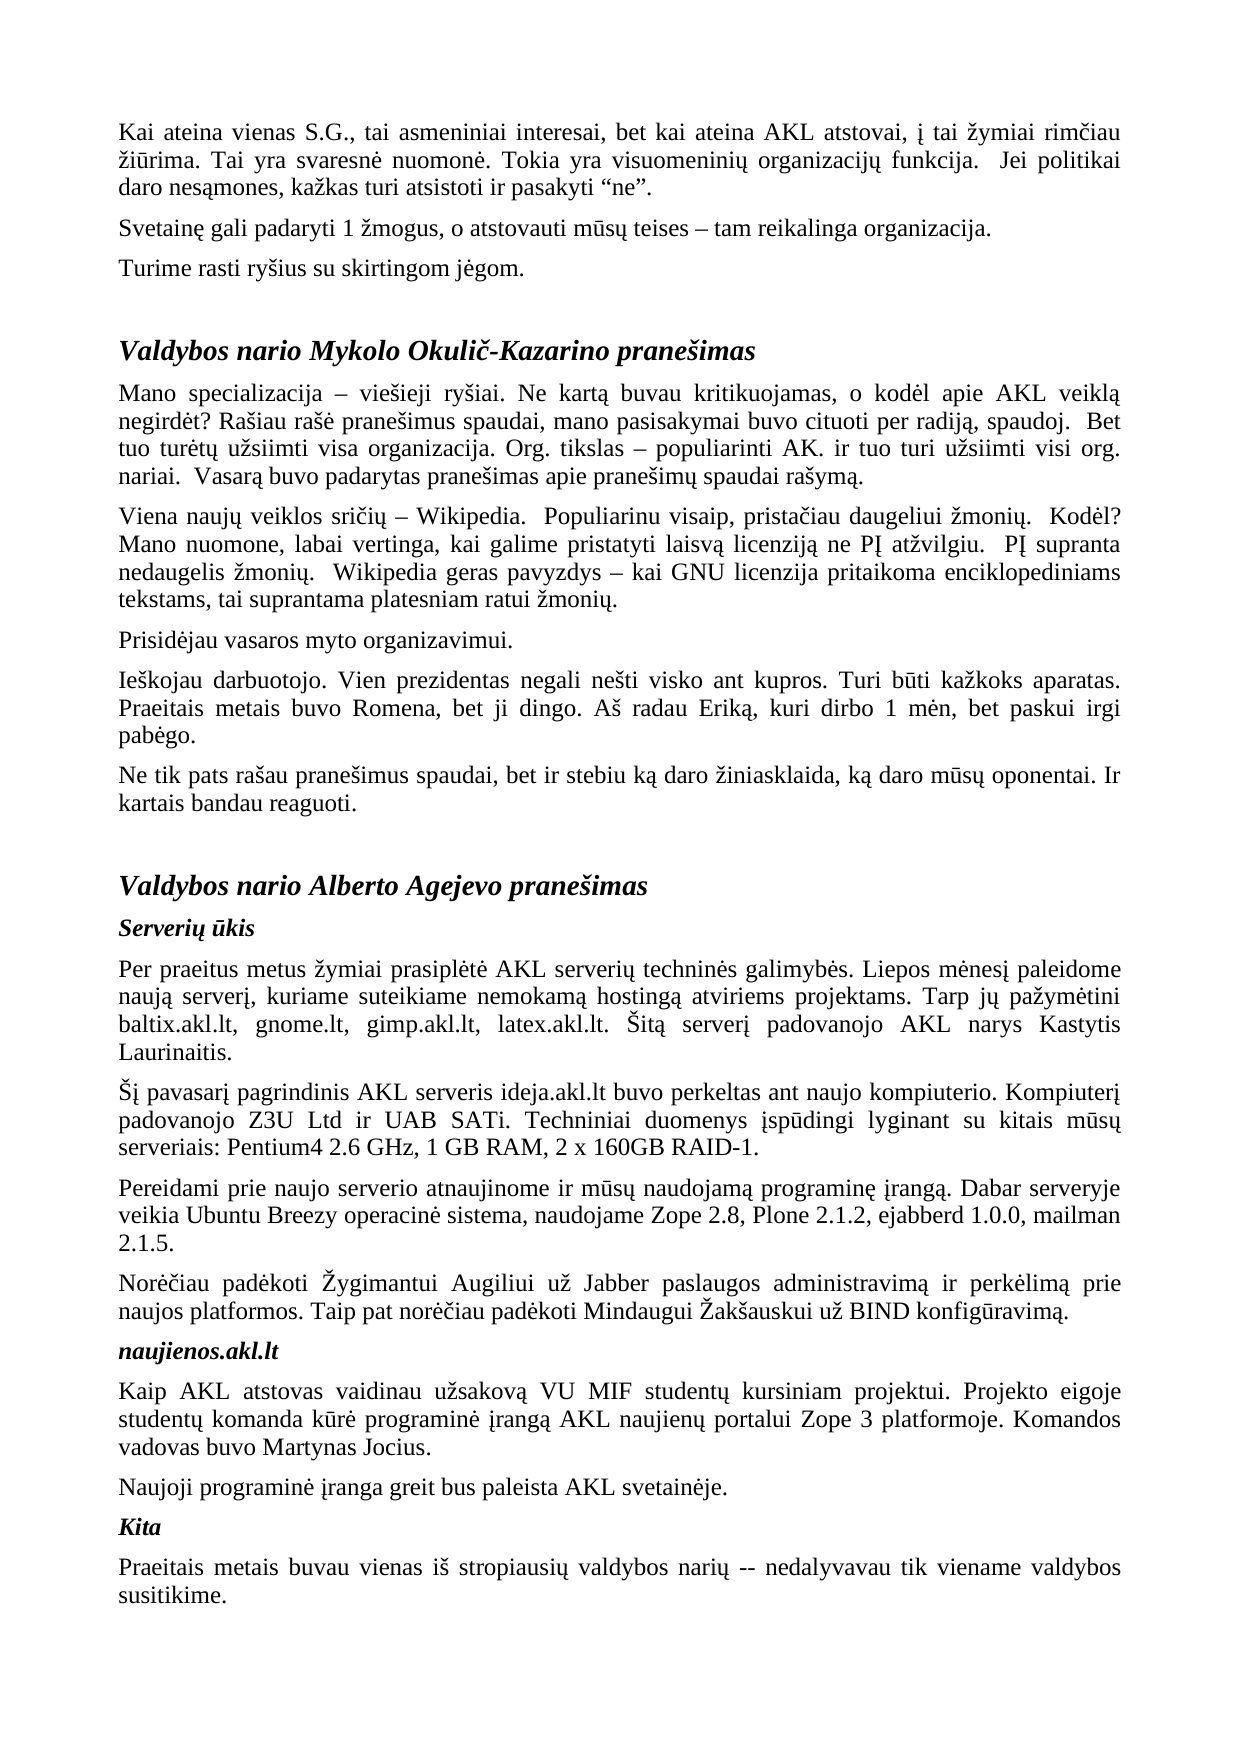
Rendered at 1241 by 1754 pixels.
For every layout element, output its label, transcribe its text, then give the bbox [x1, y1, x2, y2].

text Ne tik pats rašau pranešimus spaudai, bet ir stebiu ką daro žiniasklaida, ką daro mūsų oponentai. Ir kartais bandau reaguoti. [118, 762, 1122, 817]
subtitle Serverių ūkis [118, 914, 1122, 942]
text Mano specializacija – viešieji ryšiai. Ne kartą buvau kritikuojamas, o kodėl apie AKL veiklą negirdėt? Rašiau rašė pranešimus spaudai, mano pasisakymai buvo cituoti per radiją, spaudoj. Bet tuo turėtų užsiimti visa organizacija. Org. tikslas – populiarinti AK. ir tuo turi užsiimti visi org. nariai. Vasarą buvo padarytas pranešimas apie pranešimų spaudai rašymą. [118, 379, 1122, 490]
text Prisidėjau vasaros myto organizavimui. [118, 626, 1122, 653]
text Pereidami prie naujo serverio atnaujinome ir mūsų naudojamą programinę įrangą. Dabar serveryje veikia Ubuntu Breezy operacinė sistema, naudojame Zope 2.8, Plone 2.1.2, ejabberd 1.0.0, mailman 2.1.5. [118, 1174, 1122, 1257]
text Norėčiau padėkoti Žygimantui Augiliui už Jabber paslaugos administravimą ir perkėlimą prie naujos platformos. Taip pat norėčiau padėkoti Mindaugui Žakšauskui už BIND konfigūravimą. [118, 1269, 1122, 1325]
text Praeitais metais buvau vienas iš stropiausių valdybos narių -- nedalyvavau tik viename valdybos susitikime. [118, 1553, 1122, 1609]
text Šį pavasarį pagrindinis AKL serveris ideja.akl.lt buvo perkeltas ant naujo kompiuterio. Kompiuterį padovanojo Z3U Ltd ir UAB SATi. Techniniai duomenys įspūdingi lyginant su kitais mūsų serveriais: Pentium4 2.6 GHz, 1 GB RAM, 2 x 160GB RAID-1. [118, 1078, 1122, 1161]
text Ieškojau darbuotojo. Vien prezidentas negali nešti visko ant kupros. Turi būti kažkoks aparatas. Praeitais metais buvo Romena, bet ji dingo. Aš radau Eriką, kuri dirbo 1 mėn, bet paskui irgi pabėgo. [118, 666, 1122, 749]
text Per praeitus metus žymiai prasiplėtė AKL serverių techninės galimybės. Liepos mėnesį paleidome naują serverį, kuriame suteikiame nemokamą hostingą atviriems projektams. Tarp jų pažymėtini baltix.akl.lt, gnome.lt, gimp.akl.lt, latex.akl.lt. Šitą serverį padovanojo AKL narys Kastytis Laurinaitis. [118, 955, 1122, 1066]
text Kaip AKL atstovas vaidinau užsakovą VU MIF studentų kursiniam projektui. Projekto eigoje studentų komanda kūrė programinė įrangą AKL naujienų portalui Zope 3 platformoje. Komandos vadovas buvo Martynas Jocius. [118, 1377, 1122, 1461]
subtitle Kita [118, 1513, 1122, 1541]
text Naujoji programinė įranga greit bus paleista AKL svetainėje. [118, 1473, 1122, 1501]
subtitle naujienos.akl.lt [118, 1337, 1122, 1365]
text Kai ateina vienas S.G., tai asmeniniai interesai, bet kai ateina AKL atstovai, į tai žymiai rimčiau žiūrima. Tai yra svaresnė nuomonė. Tokia yra visuomeninių organizacijų funkcija. Jei politikai daro nesąmones, kažkas turi atsistoti ir pasakyti “ne”. [118, 118, 1122, 201]
text Svetainę gali padaryti 1 žmogus, o atstovauti mūsų teises – tam reikalinga organizacija. [118, 214, 1122, 241]
text Turime rasti ryšius su skirtingom jėgom. [118, 254, 1122, 282]
text Viena naujų veiklos sričių – Wikipedia. Populiarinu visaip, pristačiau daugeliui žmonių. Kodėl? Mano nuomone, labai vertinga, kai galime pristatyti laisvą licenziją ne PĮ atžvilgiu. PĮ supranta nedaugelis žmonių. Wikipedia geras pavyzdys – kai GNU licenzija pritaikoma enciklopediniams tekstams, tai suprantama platesniam ratui žmonių. [118, 502, 1122, 613]
subtitle Valdybos nario Alberto Agejevo pranešimas [118, 870, 1122, 902]
subtitle Valdybos nario Mykolo Okulič-Kazarino pranešimas [118, 334, 1122, 367]
